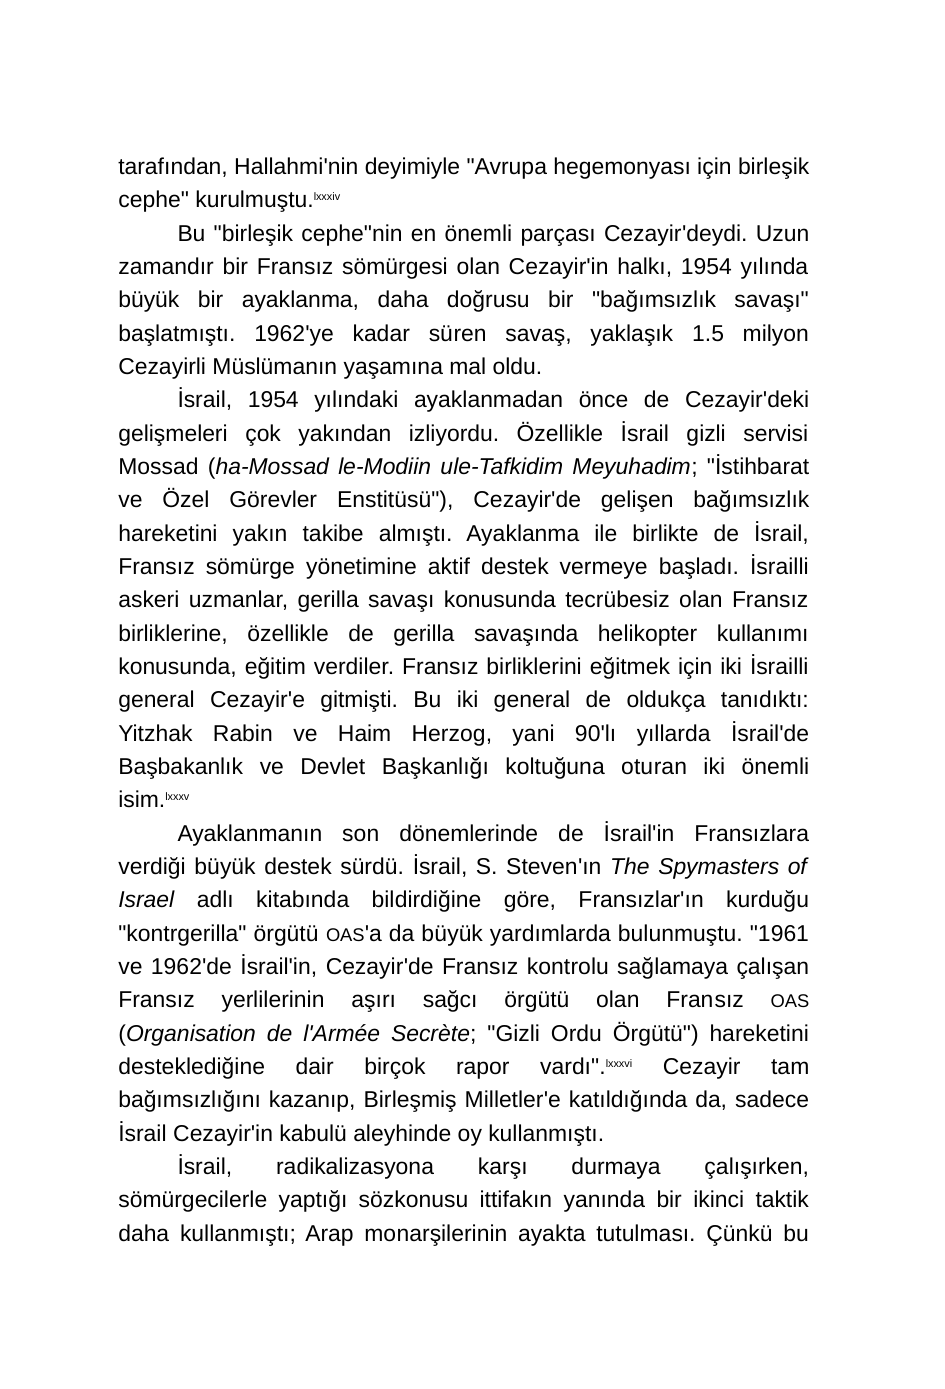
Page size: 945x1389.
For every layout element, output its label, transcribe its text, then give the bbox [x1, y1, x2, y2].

text İsrail, 1954 yılındaki ayaklanmadan önce de Cezayir'deki gelişmeleri çok yakından izliyordu. Özellikle İsrail gizli servisi Mossad (ha-Mossad le-Modiin ule-Tafkidim Meyuhadim; "İstihbarat ve Özel Görevler Enstitüsü"), Ce­zayir'de gelişen bağımsızlık hareketini yakın takibe almıştı. Ayaklanma ile birlikte de İsrail, Fransız sömürge yönetimine aktif destek vermeye başladı. İsrailli askeri uzmanlar, gerilla savaşı konusunda tecrübesiz olan Fransız birliklerine, özellikle de gerilla savaşında helikopter kullanımı konusunda, eğitim verdiler. Fransız birliklerini eğitmek için iki İsrailli general Cezayir'e gitmişti. Bu iki general de oldukça tanıdıktı: Yitzhak Rabin ve Haim Herzog, ya­ni 90'lı yıllarda İsrail'de Başbakanlık ve Devlet Başkanlığı koltuğuna otu­ran iki önemli isim. [118, 381, 809, 814]
text İsrail, radikalizasyona karşı durmaya çalışırken, sömürgecilerle yap­tığı sözkonusu ittifakın yanında bir ikinci taktik daha kullanmıştı; Arap mo­narşilerinin ayakta tutulması. Çünkü bu [118, 1148, 809, 1248]
text tarafından, Hallahmi'nin deyimiyle "Avrupa hegemonyası için birleşik cep­he" kurulmuştu. [118, 148, 809, 214]
text Ayaklanmanın son dönemlerinde de İsrail'in Fransızlara verdiği bü­yük destek sürdü. İsrail, S. Steven'ın The Spymasters of Israel adlı kitabında bil­dirdiğine göre, Fransızlar'ın kurduğu "kontrgerilla" örgütü oas'a da bü­yük yardımlarda bulunmuştu. "1961 ve 1962'de İsrail'in, Cezayir'de Fransız kont­rolu sağlamaya çalışan Fransız yerlilerinin aşırı sağcı örgütü olan Fran­sız oas (Organisation de l'Armée Secrète; "Gizli Ordu Örgütü") hareketini des­tek­lediğine dair birçok rapor vardı". Cezayir tam bağımsızlığını kazanıp, Bir­leşmiş Milletler'e katıldığında da, sadece İsrail Cezayir'in kabulü aleyhinde oy kullanmıştı. [118, 814, 809, 1148]
text Bu "birleşik cephe"nin en önemli parçası Cezayir'deydi. Uzun zaman­dır bir Fransız sömürgesi olan Cezayir'in halkı, 1954 yılında büyük bir ayak­lanma, daha doğrusu bir "bağımsızlık savaşı" başlatmıştı. 1962'ye kadar sü­ren savaş, yaklaşık 1.5 milyon Cezayirli Müslümanın yaşamına mal oldu. [118, 214, 809, 381]
